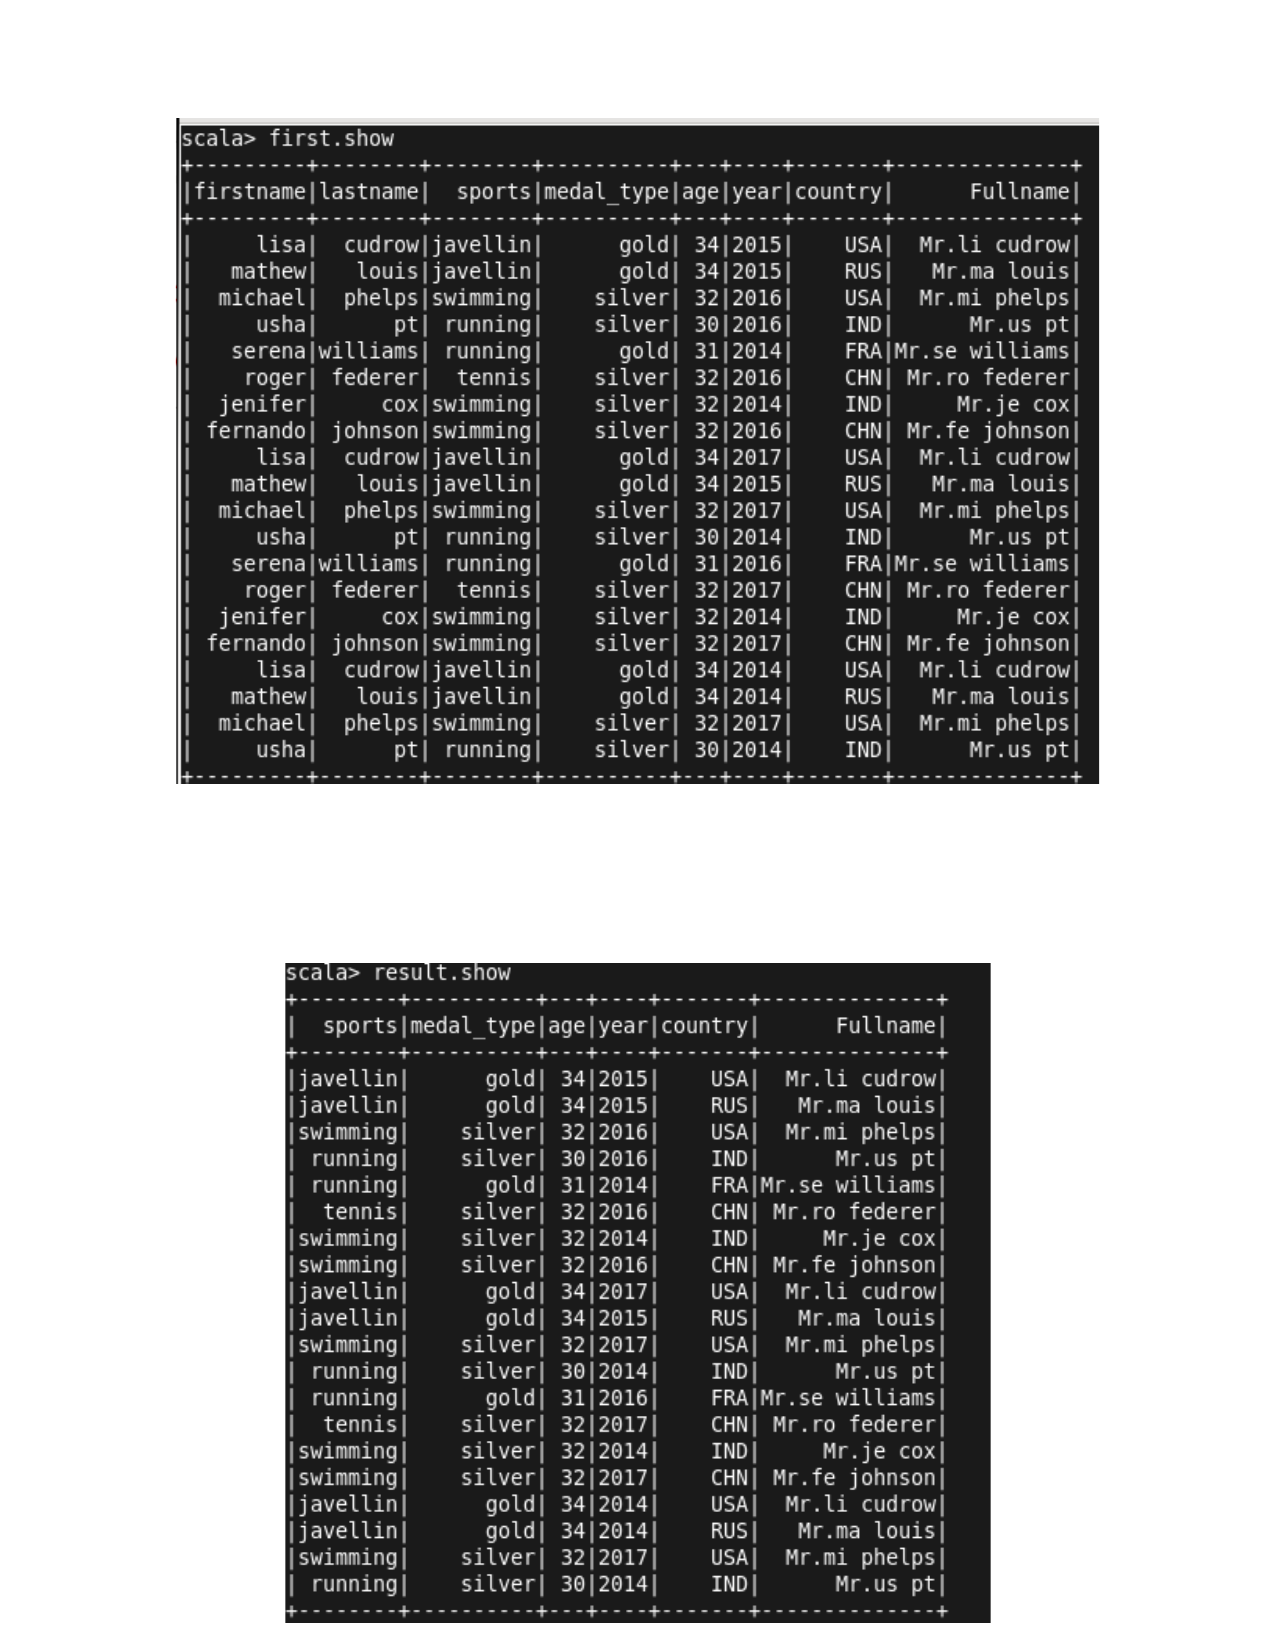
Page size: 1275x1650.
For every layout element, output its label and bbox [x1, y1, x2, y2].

picture [175, 118, 1100, 784]
picture [284, 963, 991, 1623]
